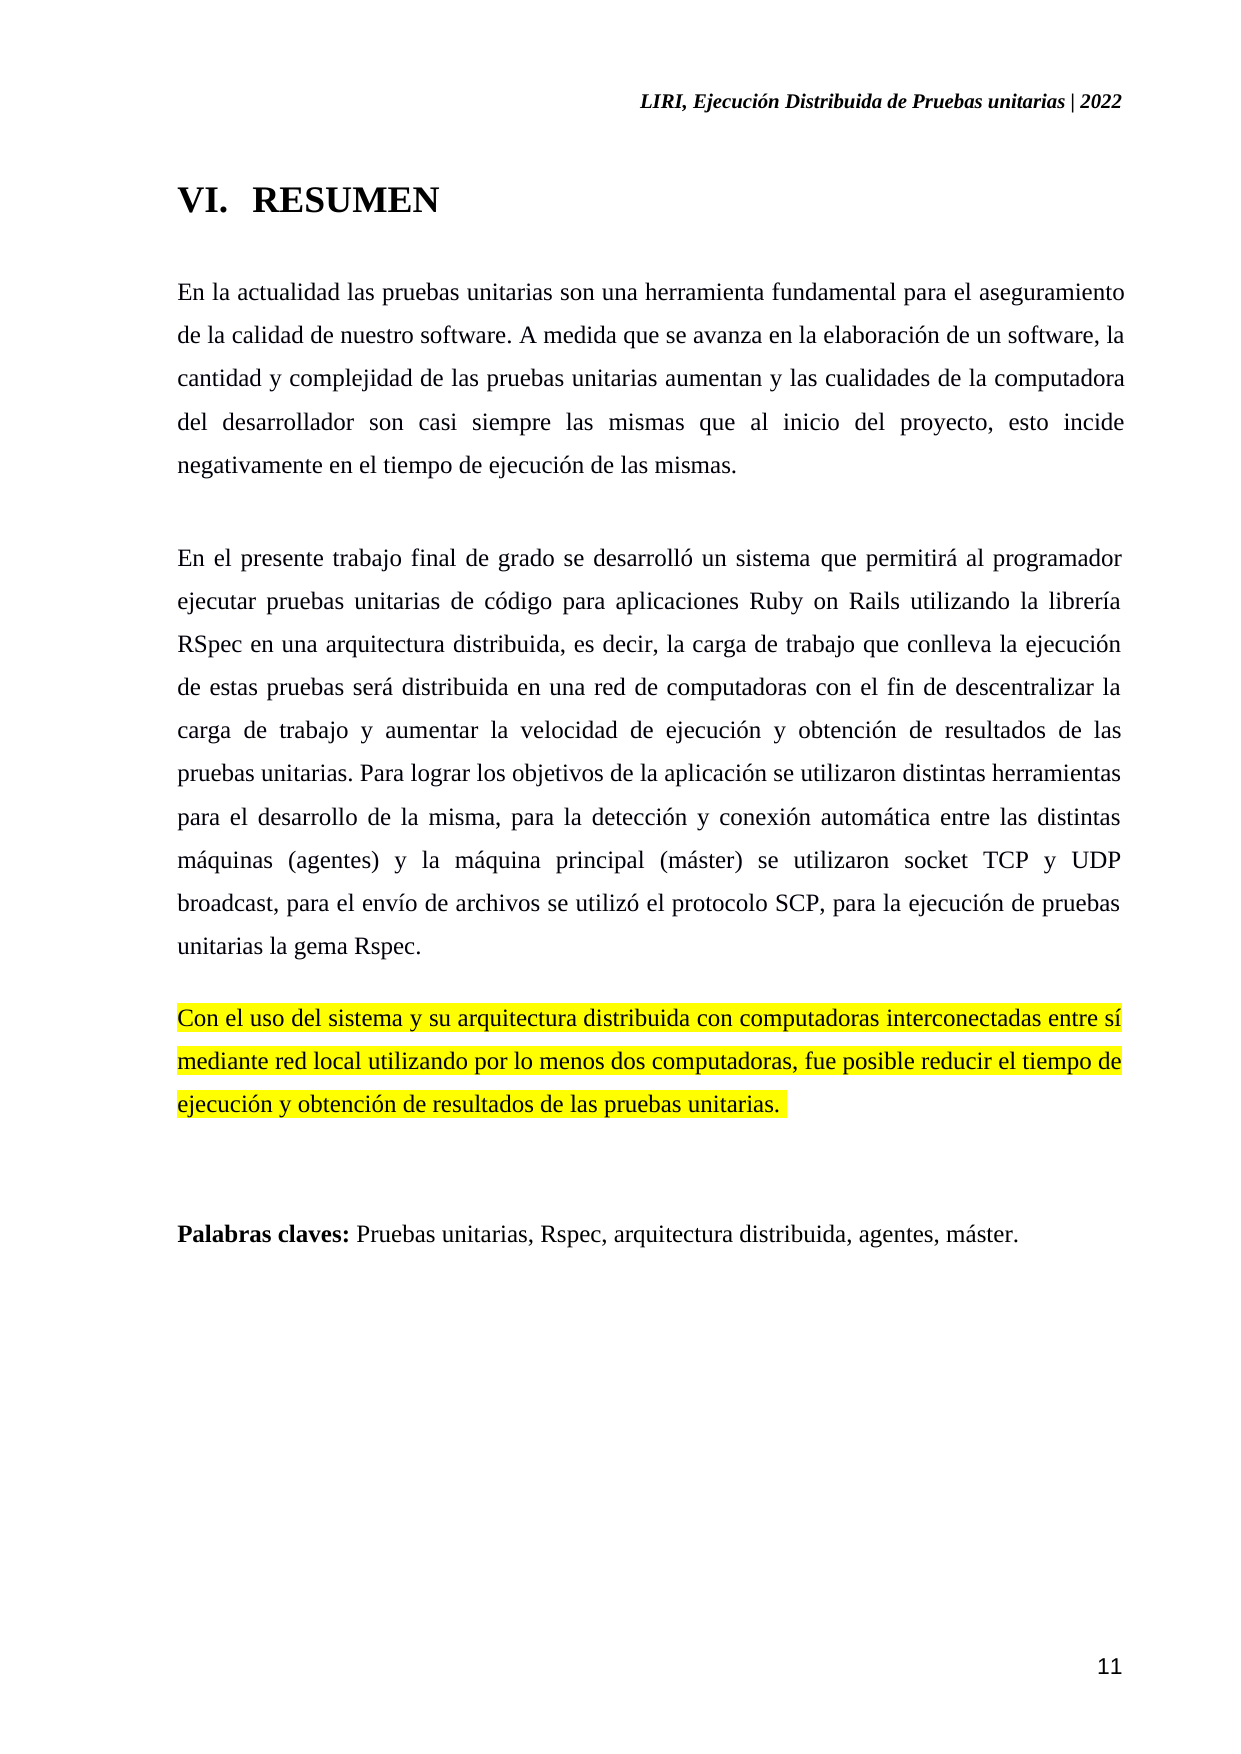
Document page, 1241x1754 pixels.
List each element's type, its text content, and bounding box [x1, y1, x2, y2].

text Palabras claves: Pruebas unitarias, Rspec, arquitectura distribuida, agentes, máster. [177, 1219, 1126, 1248]
text Con el uso del sistema y su arquitectura distribuida con computadoras interconectadas entre sí mediante red local utilizando por lo menos dos computadoras, fue posible reducir el tiempo de ejecución y obtención de resultados de las pruebas unitarias.. [177, 1003, 1122, 1118]
text En la actualidad las pruebas unitarias son una herramienta fundamental para el aseguramiento de la calidad de nuestro software. A medida que se avanza en la elaboración de un software, la cantidad y complejidad de las pruebas unitarias aumentan y las cualidades de la computadora del desarrollador son casi siempre las mismas que al inicio del proyecto, esto incide negativamente en el tiempo de ejecución de las mismas. [177, 277, 1126, 478]
text En el presente trabajo final de grado se desarrolló un sistema que permitirá al programador ejecutar pruebas unitarias de código para aplicaciones Ruby on Rails utilizando la librería RSpec en una arquitectura distribuida, es decir, la carga de trabajo que conlleva la ejecución de estas pruebas será distribuida en una red de computadoras con el fin de descentralizar la carga de trabajo y aumentar la velocidad de ejecución y obtención de resultados de las pruebas unitarias. Para lograr los objetivos de la aplicación se utilizaron distintas herramientas para el desarrollo de la misma, para la detección y conexión automática entre las distintas máquinas (agentes) y la máquina principal (máster) se utilizaron socket TCP y UDP broadcast, para el envío de archivos se utilizó el protocolo SCP, para la ejecución de pruebas unitarias la gema Rspec. [177, 543, 1122, 960]
text VI. RESUMEN [177, 177, 1126, 220]
